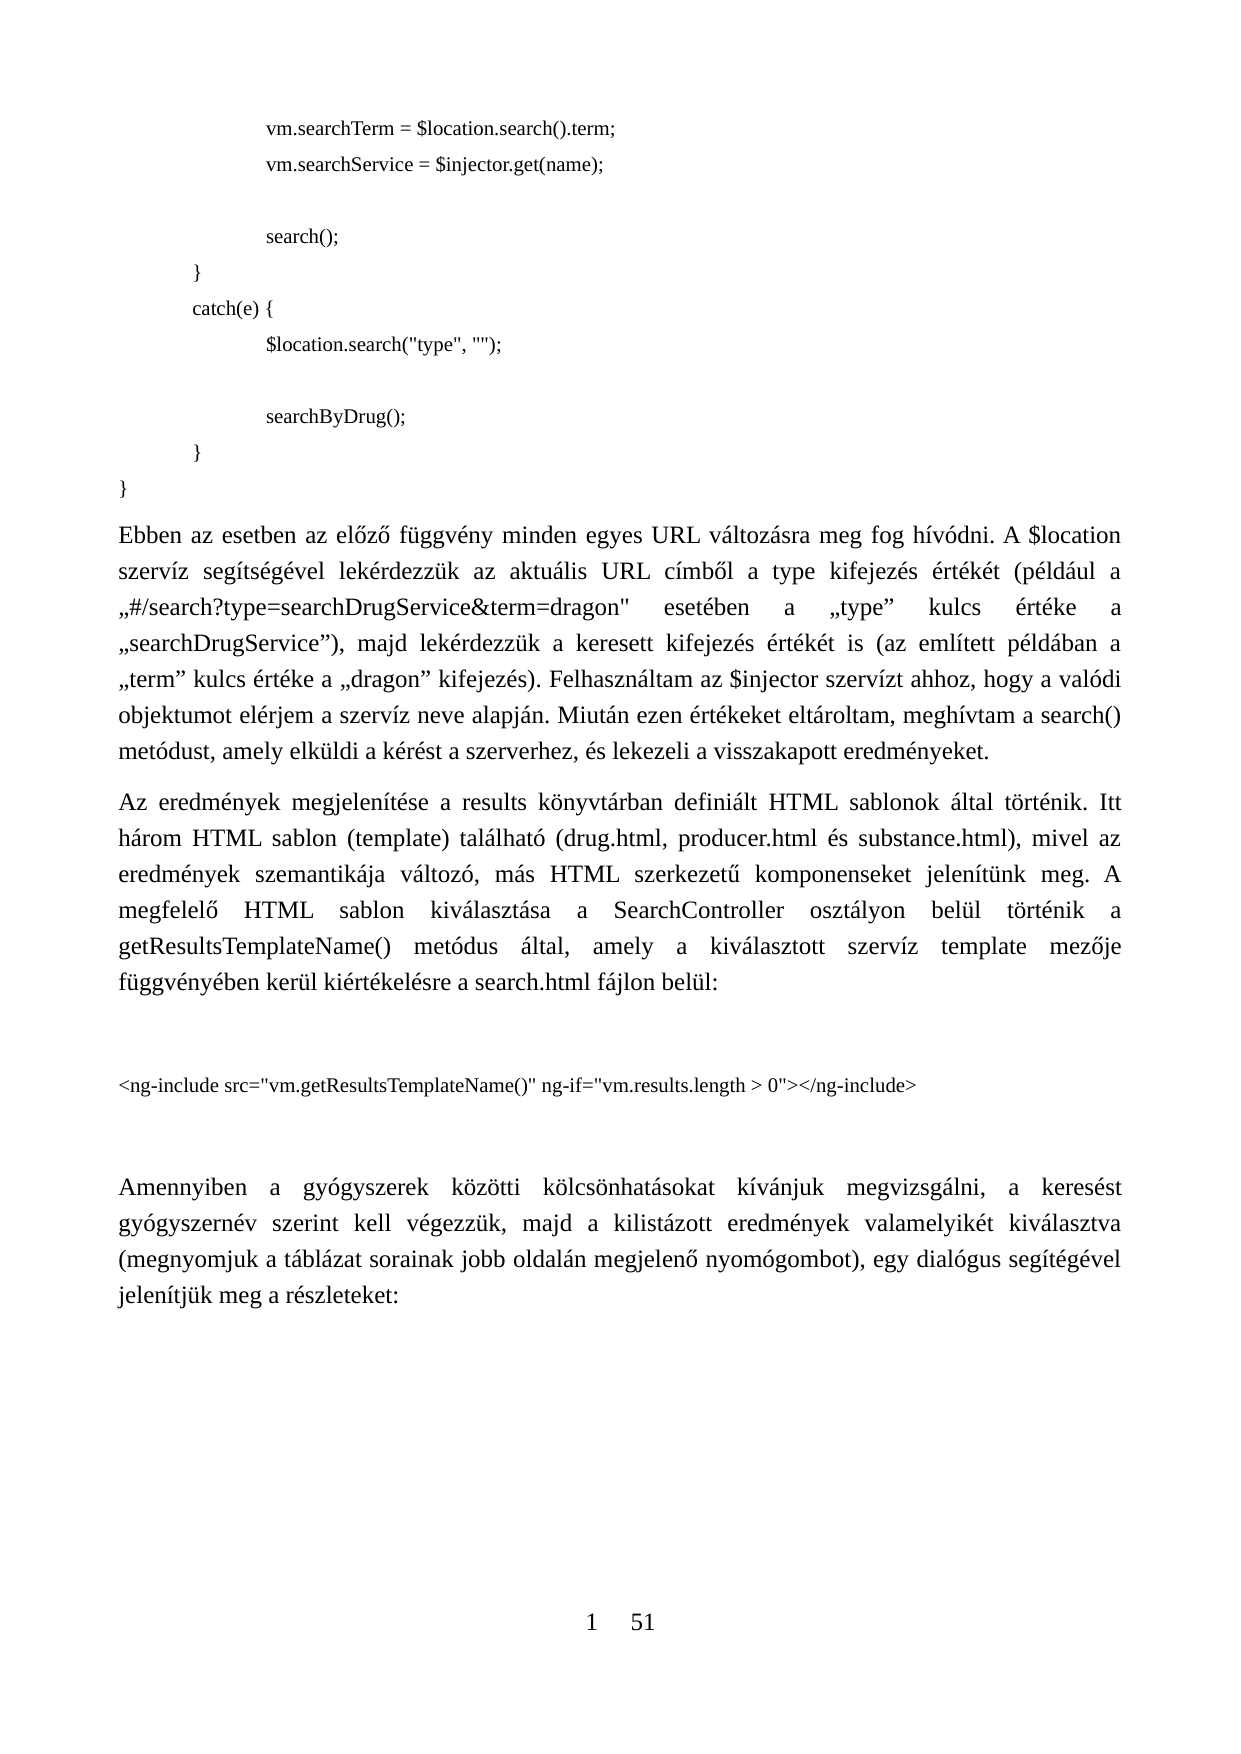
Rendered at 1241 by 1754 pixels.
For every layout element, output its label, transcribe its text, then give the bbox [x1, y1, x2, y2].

subtitle Amennyiben a gyógyszerek közötti kölcsönhatásokat kívánjuk megvizsgálni, a keresést gyógyszernév szerint kell végezzük, majd a kilistázott eredmények valamelyikét kiválasztva (megnyomjuk a táblázat sorainak jobb oldalán megjelenő nyomógombot), egy dialógus segítégével jelenítjük meg a részleteket: [118, 1166, 1122, 1310]
subtitle catch(e) { [118, 298, 1122, 319]
subtitle } [118, 262, 1122, 283]
subtitle searchByDrug(); [118, 406, 1122, 427]
subtitle Az eredmények megjelenítése a results könyvtárban definiált HTML sablonok által történik. Itt három HTML sablon (template) található (drug.html, producer.html és substance.html), mivel az eredmények szemantikája változó, más HTML szerkezetű komponenseket jelenítünk meg. A megfelelő HTML sablon kiválasztása a SearchController osztályon belül történik a getResultsTemplateName() metódus által, amely a kiválasztott szervíz template mezője függvényében kerül kiértékelésre a search.html fájlon belül: [118, 782, 1122, 998]
subtitle $location.search("type", ""); [118, 334, 1122, 355]
subtitle } [118, 478, 1122, 499]
subtitle vm.searchService = $injector.get(name); [118, 154, 1122, 175]
subtitle search(); [118, 226, 1122, 247]
subtitle Ebben az esetben az előző függvény minden egyes URL változásra meg fog hívódni. A $location szervíz segítségével lekérdezzük az aktuális URL címből a type kifejezés értékét (például a „#/search?type=searchDrugService&term=dragon" esetében a „type” kulcs értéke a „searchDrugService”), majd lekérdezzük a keresett kifejezés értékét is (az említett példában a „term” kulcs értéke a „dragon” kifejezés). Felhasználtam az $injector szervízt ahhoz, hogy a valódi objektumot elérjem a szervíz neve alapján. Miután ezen értékeket eltároltam, meghívtam a search() metódust, amely elküldi a kérést a szerverhez, és lekezeli a visszakapott eredményeket. [118, 514, 1122, 767]
subtitle <ng-include src="vm.getResultsTemplateName()" ng-if="vm.results.length > 0"></ng-include> [118, 1064, 1122, 1100]
subtitle } [118, 442, 1122, 463]
subtitle vm.searchTerm = $location.search().term; [118, 118, 1122, 139]
